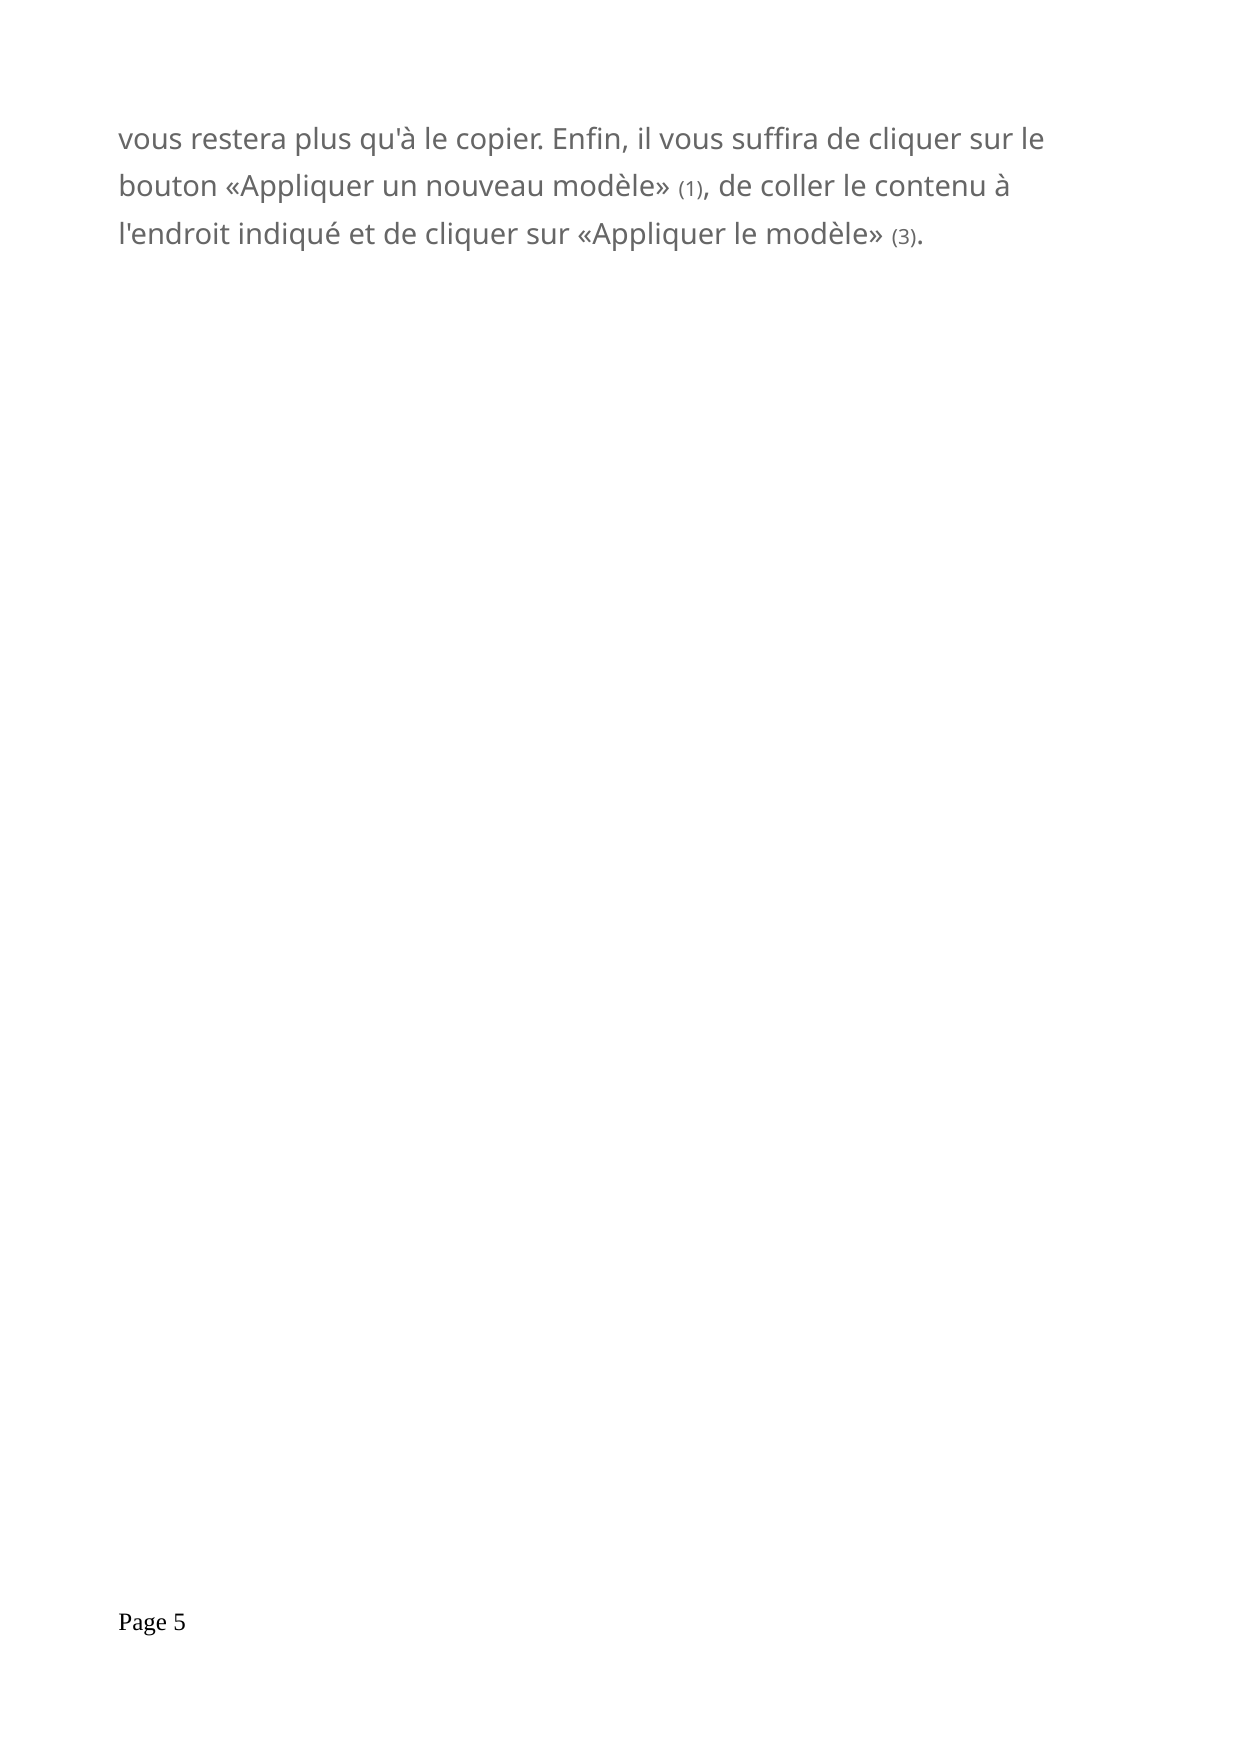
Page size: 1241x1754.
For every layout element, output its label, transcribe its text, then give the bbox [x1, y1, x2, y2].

text vous restera plus qu'à le copier. Enfin, il vous suffira de cliquer sur le bouton «Appliquer un nouveau modèle» (1), de coller le contenu à l'endroit indiqué et de cliquer sur «Appliquer le modèle» (3). [118, 118, 1122, 253]
